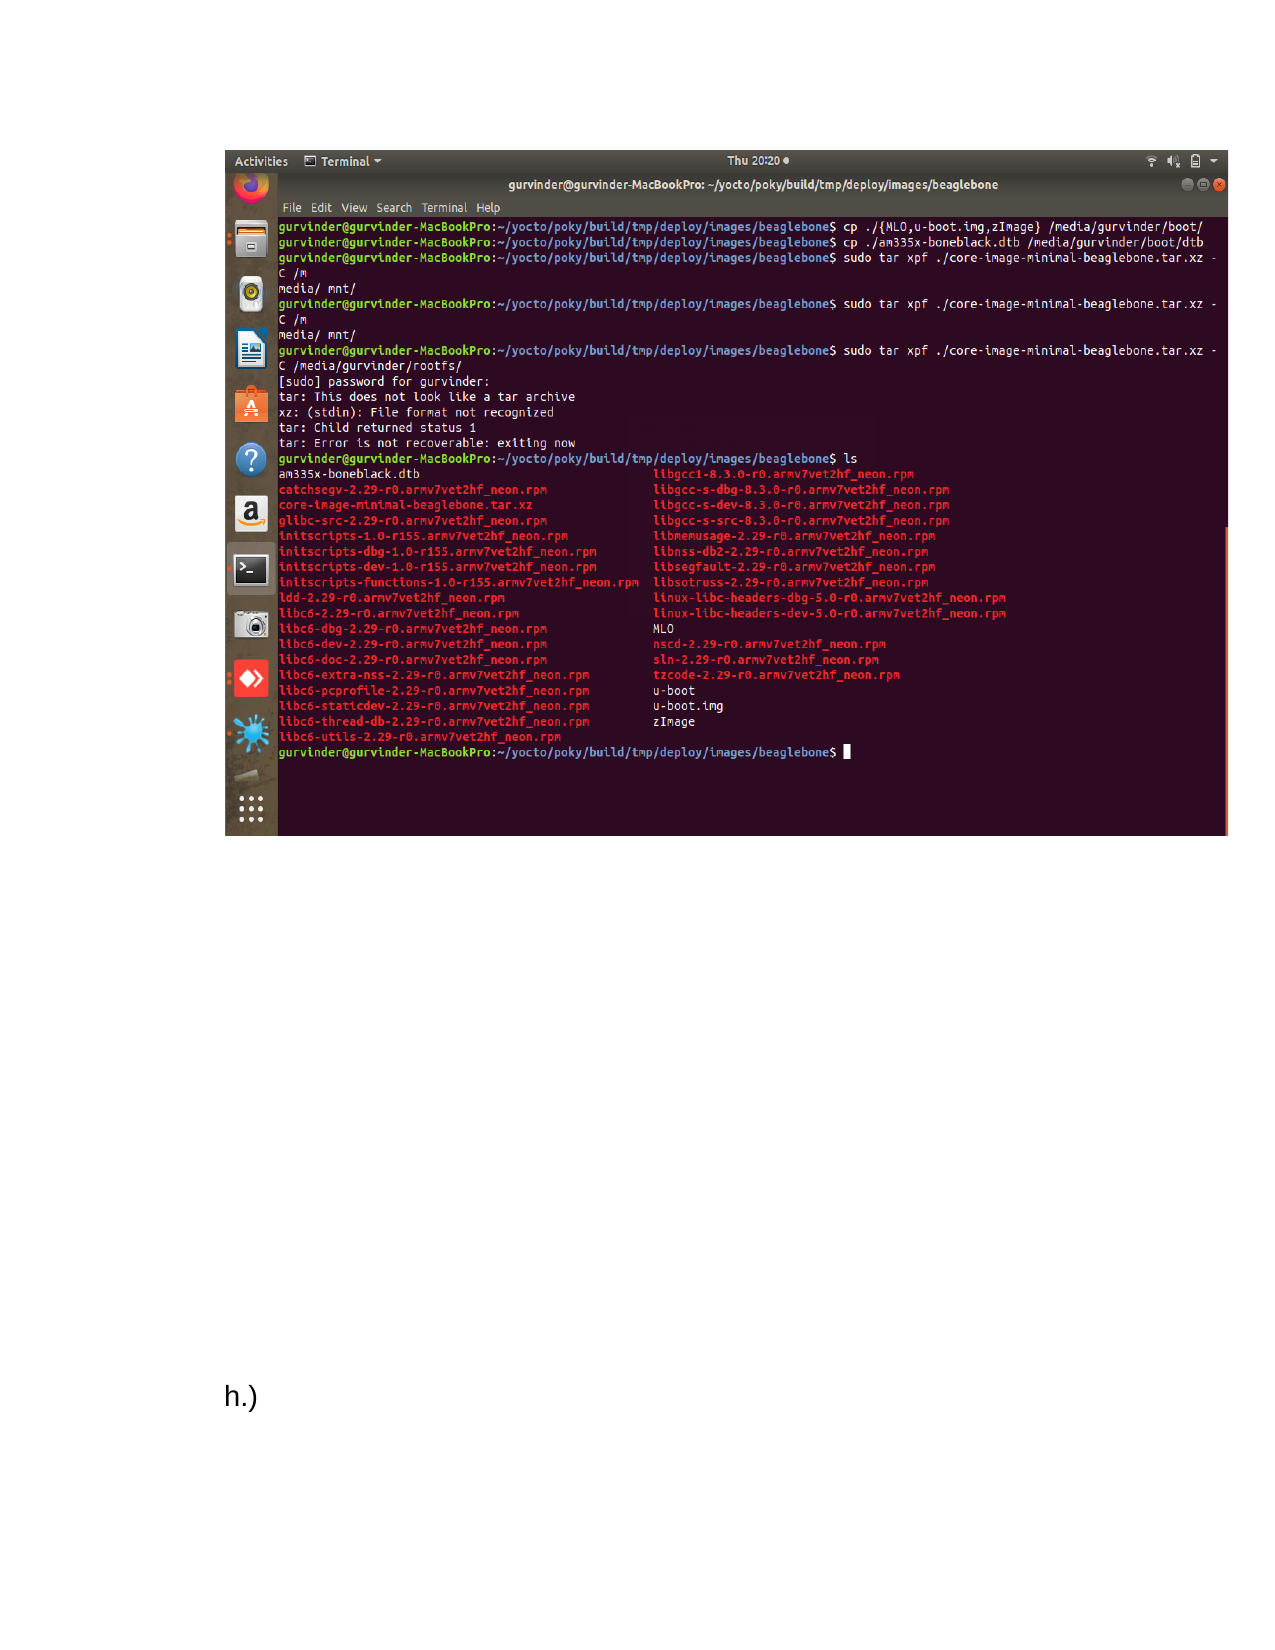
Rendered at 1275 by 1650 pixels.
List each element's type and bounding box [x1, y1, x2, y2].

picture [225, 150, 1229, 836]
